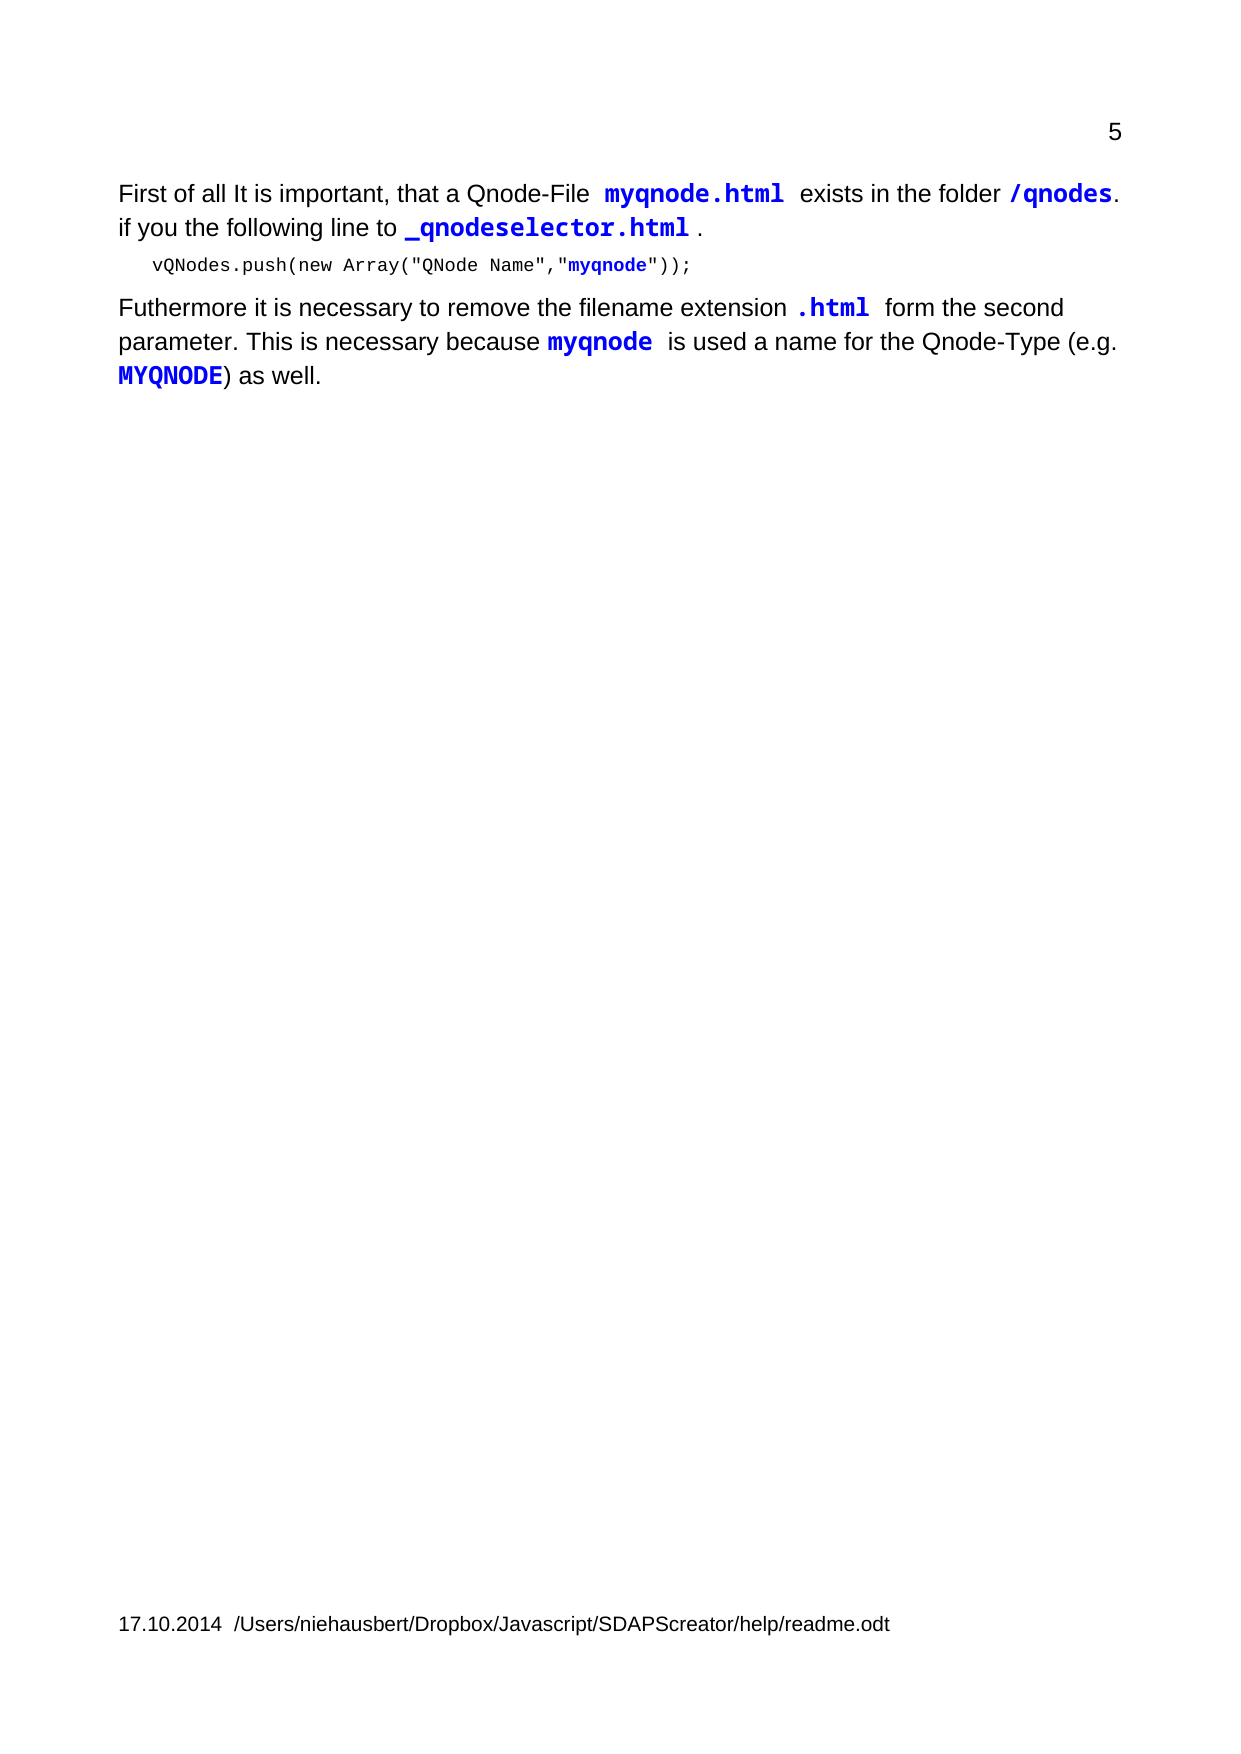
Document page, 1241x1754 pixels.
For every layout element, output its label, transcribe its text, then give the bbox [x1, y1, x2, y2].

text vQNodes.push(new Array("QNode Name","myqnode")); [118, 256, 1122, 277]
text Futhermore it is necessary to remove the filename extension .html form the second parameter. This is necessary because myqnode is used a name for the Qnode-Type (e.g. MYQNODE) as well. [118, 290, 1122, 392]
text First of all It is important, that a Qnode-File myqnode.html exists in the folder /qnodes. if you the following line to _qnodeselector.html . [118, 176, 1122, 244]
